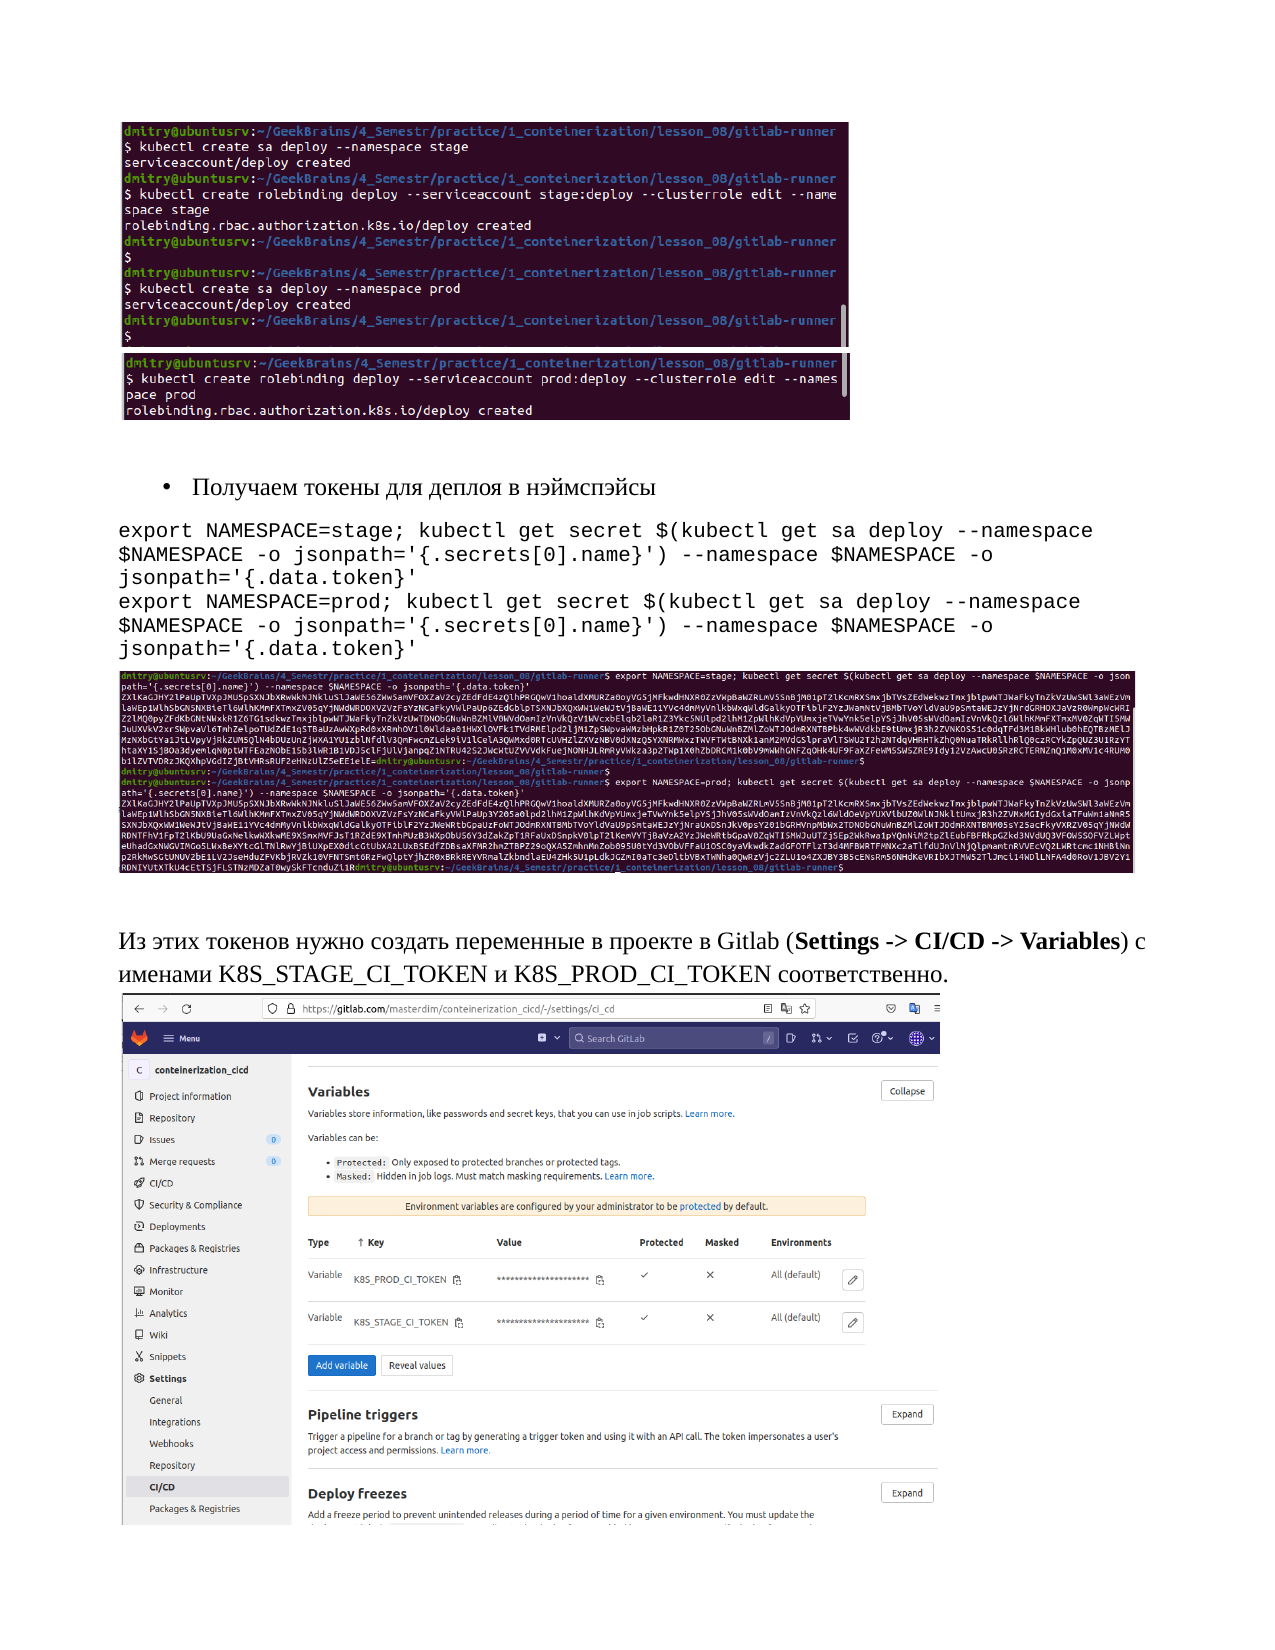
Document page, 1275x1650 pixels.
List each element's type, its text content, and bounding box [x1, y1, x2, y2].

text Из этих токенов нужно создать переменные в проекте в Gitlab (Settings -> CI/CD -> Variables) с именами K8S_STAGE_CI_TOKEN и K8S_PROD_CI_TOKEN соответственно. [118, 926, 1157, 988]
picture [121, 353, 850, 420]
picture [121, 993, 940, 1525]
text export NAMESPACE=prod; kubectl get secret $(kubectl get sa deploy --namespace $NAMESPACE -o jsonpath='{.secrets[0].name}') --namespace $NAMESPACE -o jsonpath='{.data.token}' [118, 591, 1157, 662]
list Получаем токены для деплоя в нэймспэйсы [162, 472, 1157, 501]
picture [120, 122, 849, 347]
text export NAMESPACE=stage; kubectl get secret $(kubectl get sa deploy --namespace $NAMESPACE -o jsonpath='{.secrets[0].name}') --namespace $NAMESPACE -o jsonpath='{.data.token}' [118, 520, 1157, 591]
picture [118, 671, 1136, 873]
